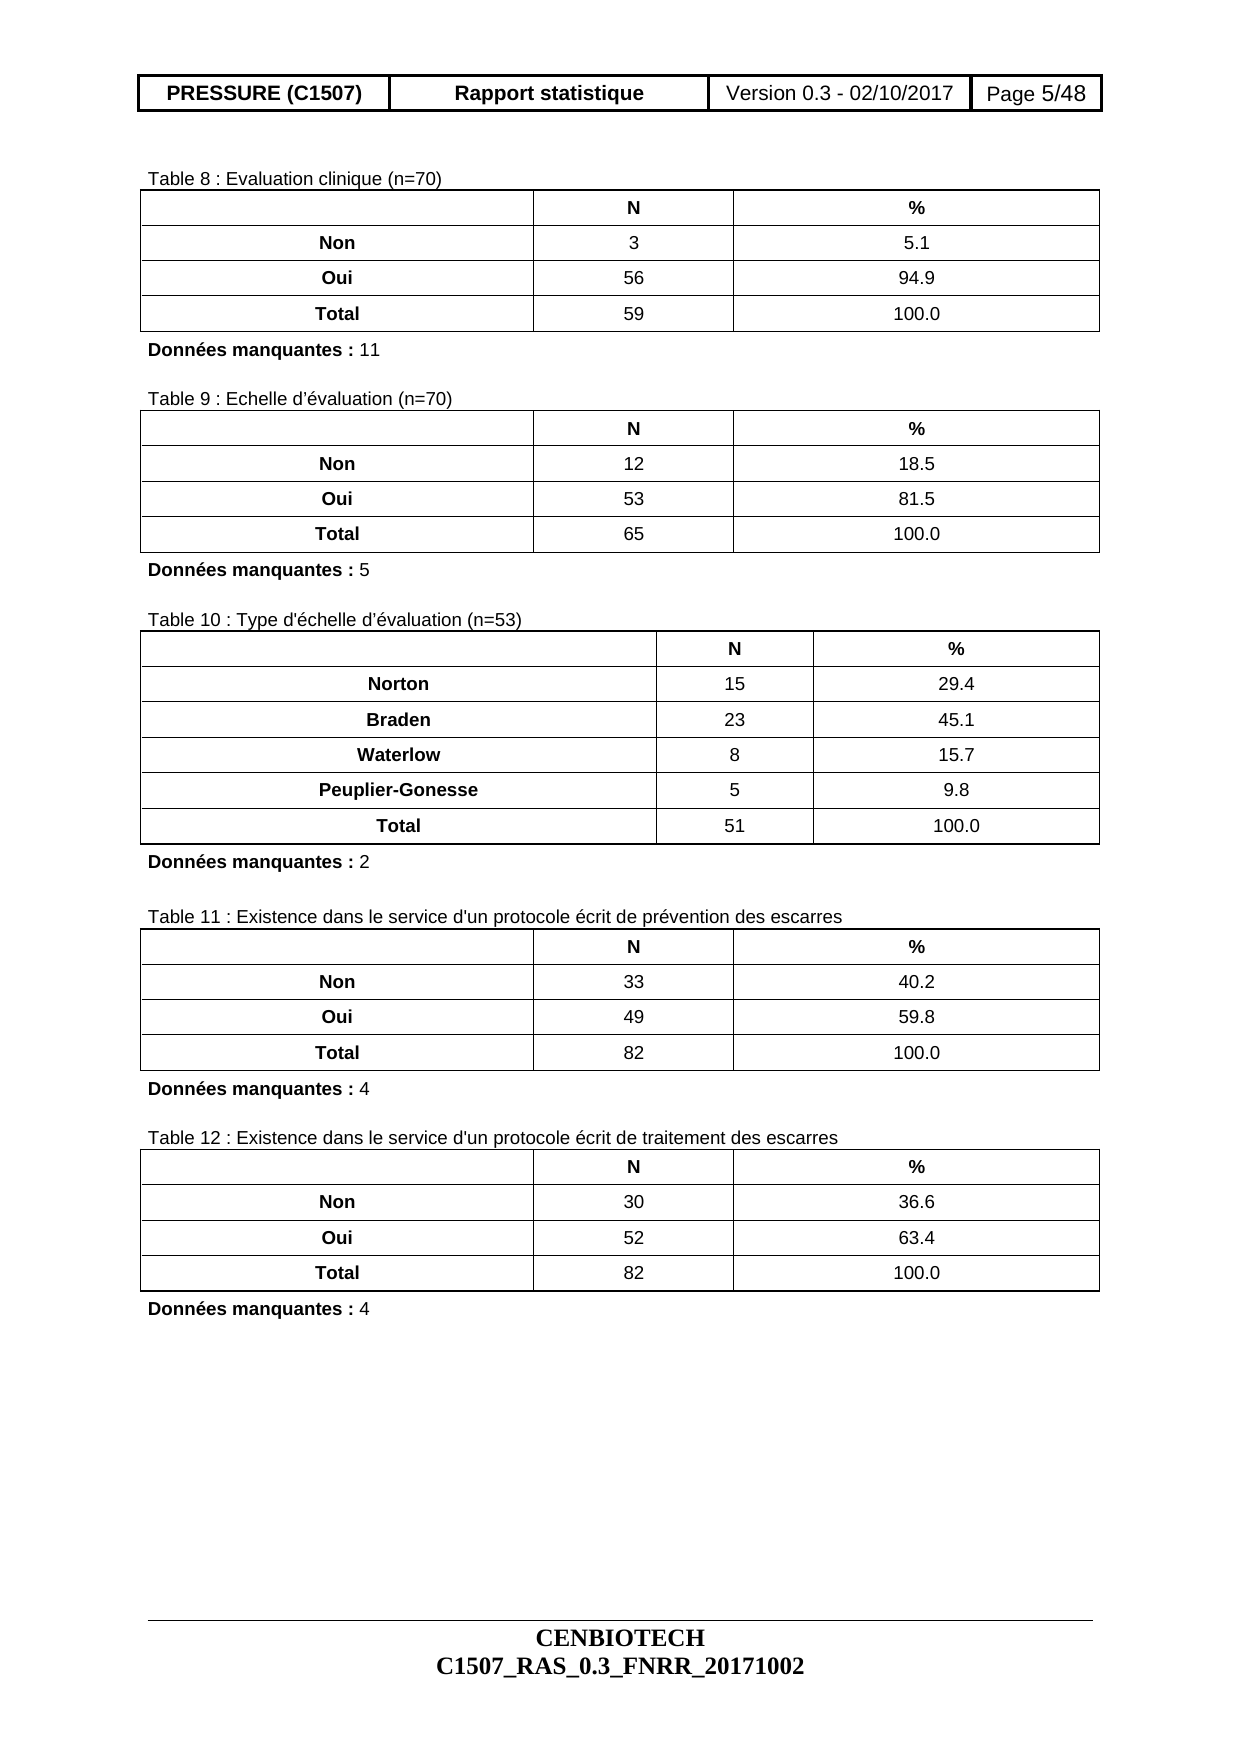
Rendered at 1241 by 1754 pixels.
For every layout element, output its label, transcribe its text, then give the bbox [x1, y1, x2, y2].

table_cell 59 [534, 296, 733, 331]
table_header N [657, 632, 813, 666]
text Données manquantes : 5 [148, 559, 1093, 581]
table_cell Total [141, 809, 656, 843]
table_header % [734, 1150, 1099, 1184]
table_cell 52 [534, 1221, 733, 1255]
table_cell 59.8 [734, 1000, 1099, 1034]
table_cell 33 [534, 965, 733, 999]
table_header [141, 411, 533, 445]
table_cell 100.0 [814, 809, 1099, 843]
table_header N [534, 930, 733, 963]
table_cell 94.9 [734, 261, 1099, 295]
table_header N [534, 411, 733, 445]
table_cell Braden [141, 702, 656, 737]
table_cell 82 [534, 1256, 733, 1290]
table_cell 5.1 [734, 226, 1099, 260]
table_header % [734, 191, 1099, 224]
table_cell 100.0 [734, 296, 1099, 331]
table_cell 100.0 [734, 517, 1099, 551]
table_cell 15.7 [814, 738, 1099, 772]
table_cell 81.5 [734, 482, 1099, 516]
table_cell Total [141, 296, 533, 331]
table_cell 36.6 [734, 1185, 1099, 1219]
table_cell 12 [534, 446, 733, 481]
table_header % [734, 411, 1099, 445]
table_cell 63.4 [734, 1221, 1099, 1255]
table_cell 18.5 [734, 446, 1099, 481]
table_cell Oui [141, 1000, 533, 1034]
table_cell Non [141, 446, 533, 481]
table_cell Non [141, 1185, 533, 1219]
table_cell 23 [657, 702, 813, 737]
text Table 9 : Echelle d’évaluation (n=70) [148, 388, 1093, 409]
table_cell 40.2 [734, 965, 1099, 999]
table_cell 9.8 [814, 773, 1099, 807]
table_header % [814, 632, 1099, 666]
text Table 11 : Existence dans le service d'un protocole écrit de prévention des escarres [148, 906, 1093, 928]
table_header N [534, 191, 733, 224]
table_header [141, 1150, 533, 1184]
table_header [141, 191, 533, 224]
table_cell Oui [141, 261, 533, 295]
table_cell Total [141, 517, 533, 551]
table_cell Norton [141, 667, 656, 701]
table_cell 45.1 [814, 702, 1099, 737]
text Données manquantes : 4 [148, 1298, 1093, 1320]
text Données manquantes : 11 [148, 339, 1093, 360]
table_cell Non [141, 226, 533, 260]
table_cell 56 [534, 261, 733, 295]
table_cell 3 [534, 226, 733, 260]
table_cell Total [141, 1035, 533, 1070]
table_cell Oui [141, 482, 533, 516]
text Table 12 : Existence dans le service d'un protocole écrit de traitement des escarres [148, 1127, 1093, 1148]
table_header N [534, 1150, 733, 1184]
table_cell 100.0 [734, 1035, 1099, 1070]
table_header [141, 632, 656, 666]
table_cell Total [141, 1256, 533, 1290]
text Table 8 : Evaluation clinique (n=70) [148, 167, 1093, 189]
table_cell 8 [657, 738, 813, 772]
table_cell 5 [657, 773, 813, 807]
table_cell 100.0 [734, 1256, 1099, 1290]
table_cell Non [141, 965, 533, 999]
text Données manquantes : 2 [148, 851, 1093, 872]
table_cell 29.4 [814, 667, 1099, 701]
table_cell 82 [534, 1035, 733, 1070]
text Table 10 : Type d'échelle d’évaluation (n=53) [148, 609, 1093, 630]
table_header [141, 930, 533, 963]
table_cell Oui [141, 1221, 533, 1255]
table_header % [734, 930, 1099, 963]
table_cell 30 [534, 1185, 733, 1219]
table_cell 15 [657, 667, 813, 701]
table_cell 49 [534, 1000, 733, 1034]
table_cell Waterlow [141, 738, 656, 772]
table_cell 53 [534, 482, 733, 516]
text Données manquantes : 4 [148, 1078, 1093, 1099]
table_cell 51 [657, 809, 813, 843]
table_cell Peuplier-Gonesse [141, 773, 656, 807]
table_cell 65 [534, 517, 733, 551]
